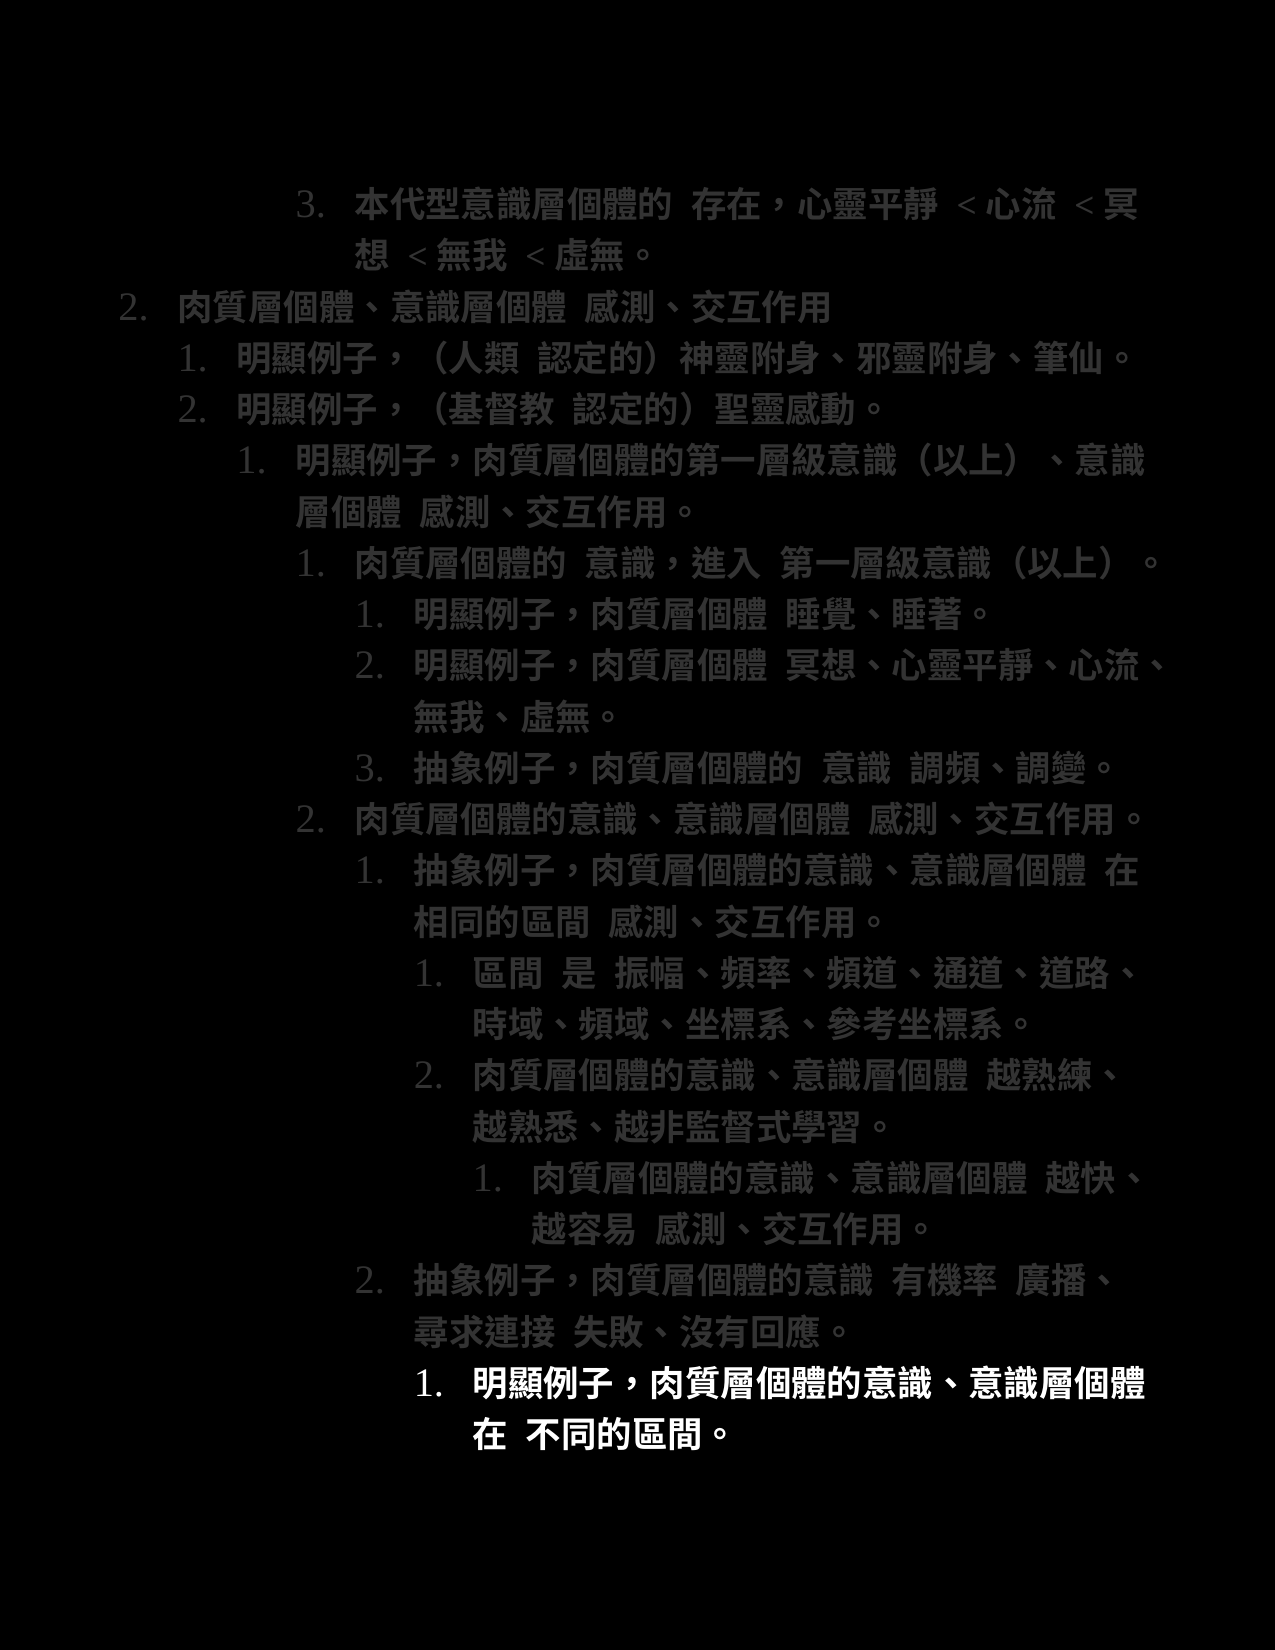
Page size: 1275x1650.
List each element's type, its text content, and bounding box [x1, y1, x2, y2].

list 明顯例子，肉質層個體的意識、意識層個體 在 不同的區間。 [413, 1355, 1157, 1458]
list 肉質層個體的意識、意識層個體 感測、交互作用。 [295, 791, 1157, 843]
list 明顯例子，肉質層個體的第一層級意識（以上）、意識層個體 感測、交互作用。 [236, 433, 1157, 535]
list 肉質層個體的 意識，進入 第一層級意識（以上）。 [295, 535, 1157, 586]
list 明顯例子，肉質層個體 睡覺、睡著。 [354, 586, 1157, 638]
list 抽象例子，肉質層個體的 意識 調頻、調變。 [354, 740, 1157, 791]
list 肉質層個體、意識層個體 感測、交互作用 [118, 279, 1157, 330]
list 區間 是 振幅、頻率、頻道、通道、道路、時域、頻域、坐標系、參考坐標系。 [413, 945, 1157, 1048]
list 抽象例子，肉質層個體的意識、意識層個體 在 相同的區間 感測、交互作用。 [354, 843, 1157, 945]
list 抽象例子，肉質層個體的意識 有機率 廣播、尋求連接 失敗、沒有回應。 [354, 1253, 1157, 1355]
list 明顯例子，（基督教 認定的）聖靈感動。 [177, 381, 1157, 433]
list 明顯例子，（人類 認定的）神靈附身、邪靈附身、筆仙。 [177, 330, 1157, 381]
list 本代型意識層個體的 存在，心靈平靜 < 心流 < 冥想 < 無我 < 虛無。 [295, 176, 1157, 279]
list 肉質層個體的意識、意識層個體 越熟練、越熟悉、越非監督式學習。 [413, 1048, 1157, 1150]
list 肉質層個體的意識、意識層個體 越快、越容易 感測、交互作用。 [472, 1150, 1157, 1253]
list 明顯例子，肉質層個體 冥想、心靈平靜、心流、無我、虛無。 [354, 638, 1157, 740]
